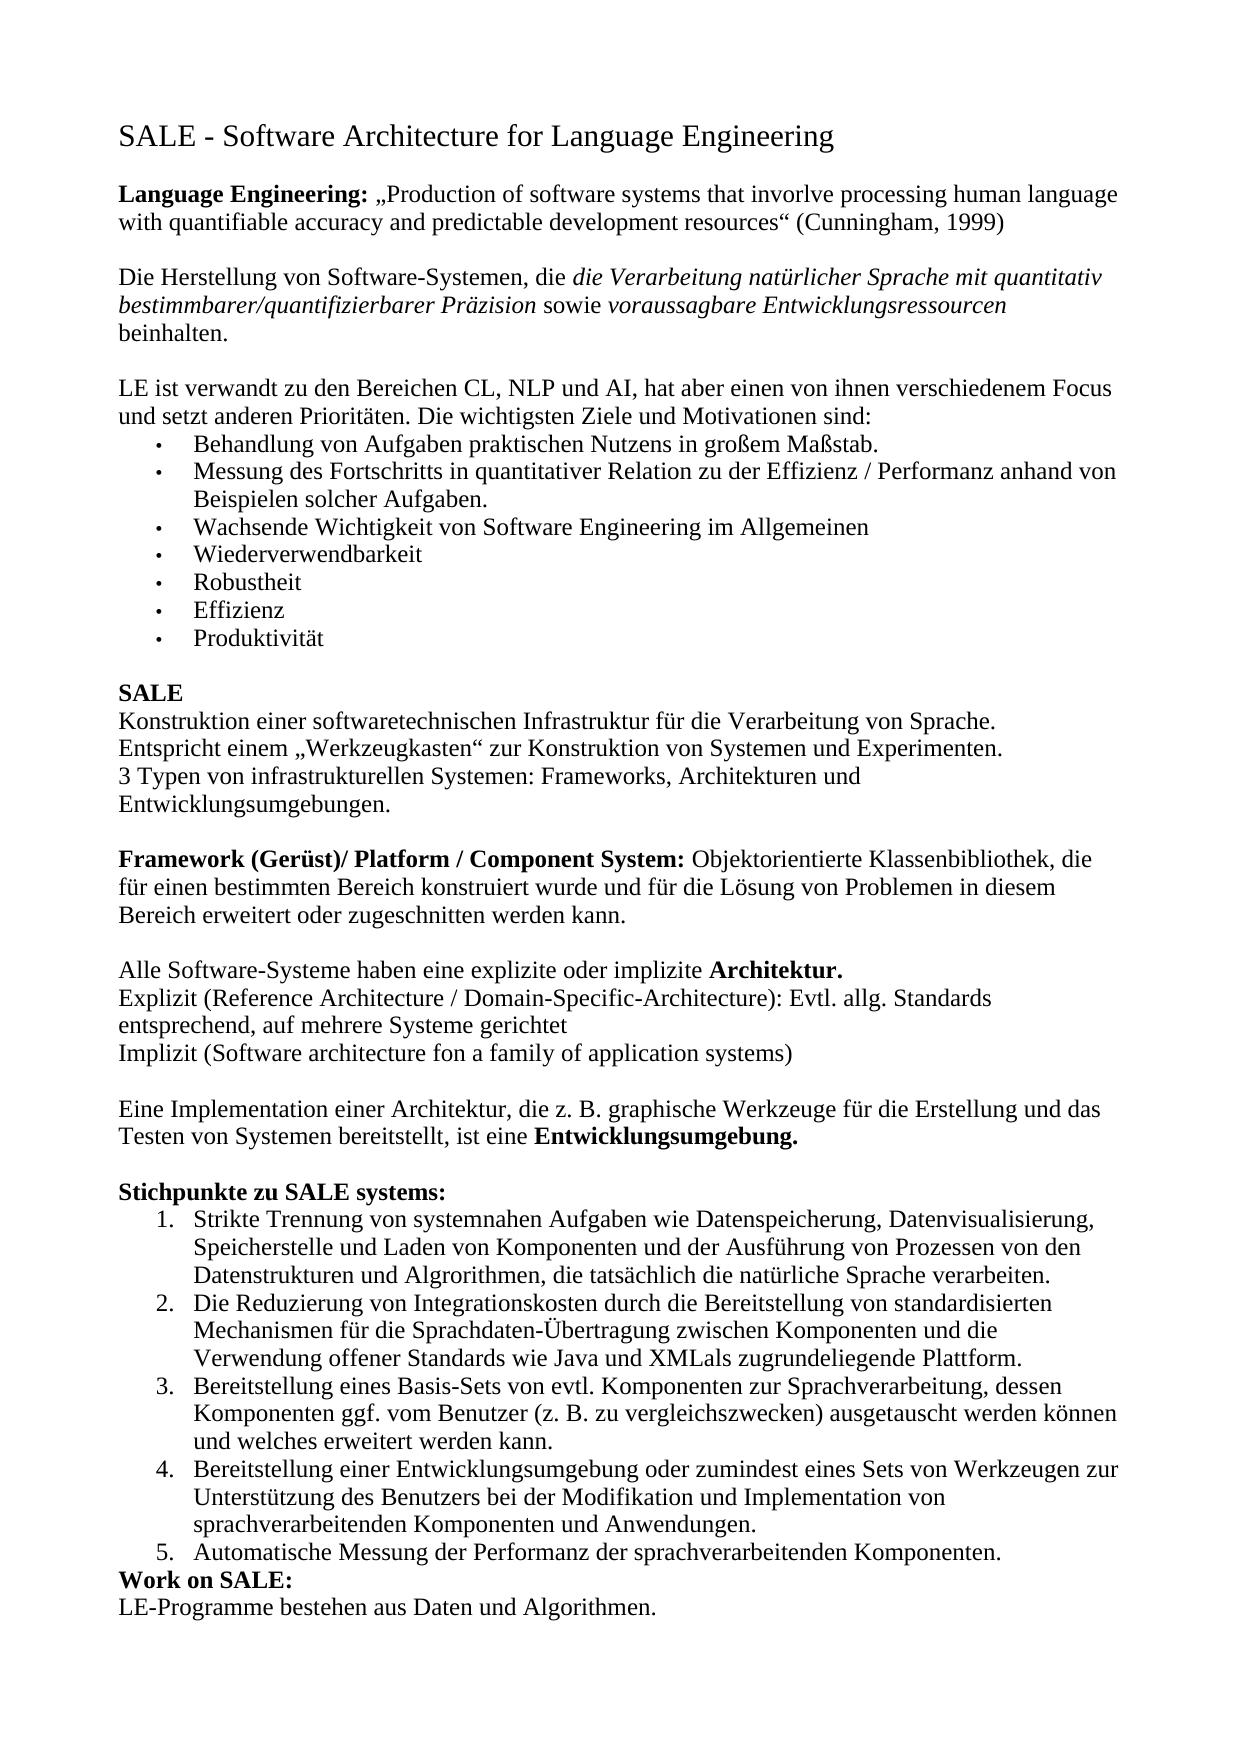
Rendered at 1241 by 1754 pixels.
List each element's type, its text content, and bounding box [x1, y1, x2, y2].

list Bereitstellung einer Entwicklungsumgebung oder zumindest eines Sets von Werkzeugen zur Unterstützung des Benutzers bei der Modifikation und Implementation von sprachverarbeitenden Komponenten und Anwendungen. [156, 1455, 1122, 1538]
text SALE [118, 679, 1122, 707]
text Framework (Gerüst)/ Platform / Component System: Objektorientierte Klassenbibliothek, die für einen bestimmten Bereich konstruiert wurde und für die Lösung von Problemen in diesem Bereich erweitert oder zugeschnitten werden kann. [118, 845, 1122, 928]
list Die Reduzierung von Integrationskosten durch die Bereitstellung von standardisierten Mechanismen für die Sprachdaten-Übertragung zwischen Komponenten und die Verwendung offener Standards wie Java und XMLals zugrundeliegende Plattform. [156, 1289, 1122, 1372]
text LE ist verwandt zu den Bereichen CL, NLP und AI, hat aber einen von ihnen verschiedenem Focus und setzt anderen Prioritäten. Die wichtigsten Ziele und Motivationen sind: [118, 374, 1122, 430]
text SALE - Software Architecture for Language Engineering [118, 118, 1122, 153]
list Effizienz [156, 596, 1122, 624]
text LE-Programme bestehen aus Daten und Algorithmen. [118, 1593, 1122, 1621]
text Entspricht einem „Werkzeugkasten“ zur Konstruktion von Systemen und Experimenten. [118, 734, 1122, 762]
text Implizit (Software architecture fon a family of application systems) [118, 1039, 1122, 1067]
list Robustheit [156, 568, 1122, 596]
text Language Engineering: „Production of software systems that invorlve processing human language with quantifiable accuracy and predictable development resources“ (Cunningham, 1999) [118, 180, 1122, 236]
list Wachsende Wichtigkeit von Software Engineering im Allgemeinen [156, 513, 1122, 541]
text Konstruktion einer softwaretechnischen Infrastruktur für die Verarbeitung von Sprache. [118, 707, 1122, 734]
text Work on SALE: [118, 1566, 1122, 1593]
text 3 Typen von infrastrukturellen Systemen: Frameworks, Architekturen und Entwicklungsumgebungen. [118, 762, 1122, 818]
list Messung des Fortschritts in quantitativer Relation zu der Effizienz / Performanz anhand von Beispielen solcher Aufgaben. [156, 457, 1122, 513]
list Behandlung von Aufgaben praktischen Nutzens in großem Maßstab. [156, 430, 1122, 457]
text Alle Software-Systeme haben eine explizite oder implizite Architektur. [118, 956, 1122, 984]
list Automatische Messung der Performanz der sprachverarbeitenden Komponenten. [156, 1538, 1122, 1566]
list Wiederverwendbarkeit [156, 541, 1122, 568]
text Stichpunkte zu SALE systems: [118, 1178, 1122, 1206]
list Strikte Trennung von systemnahen Aufgaben wie Datenspeicherung, Datenvisualisierung, Speicherstelle und Laden von Komponenten und der Ausführung von Prozessen von den Datenstrukturen und Algrorithmen, die tatsächlich die natürliche Sprache verarbeiten. [156, 1206, 1122, 1289]
list Produktivität [156, 624, 1122, 651]
list Bereitstellung eines Basis-Sets von evtl. Komponenten zur Sprachverarbeitung, dessen Komponenten ggf. vom Benutzer (z. B. zu vergleichszwecken) ausgetauscht werden können und welches erweitert werden kann. [156, 1372, 1122, 1455]
text Die Herstellung von Software-Systemen, die die Verarbeitung natürlicher Sprache mit quantitativ bestimmbarer/quantifizierbarer Präzision sowie voraussagbare Entwicklungsressourcen beinhalten. [118, 263, 1122, 347]
text Explizit (Reference Architecture / Domain-Specific-Architecture): Evtl. allg. Standards entsprechend, auf mehrere Systeme gerichtet [118, 984, 1122, 1039]
text Eine Implementation einer Architektur, die z. B. graphische Werkzeuge für die Erstellung und das Testen von Systemen bereitstellt, ist eine Entwicklungsumgebung. [118, 1095, 1122, 1150]
